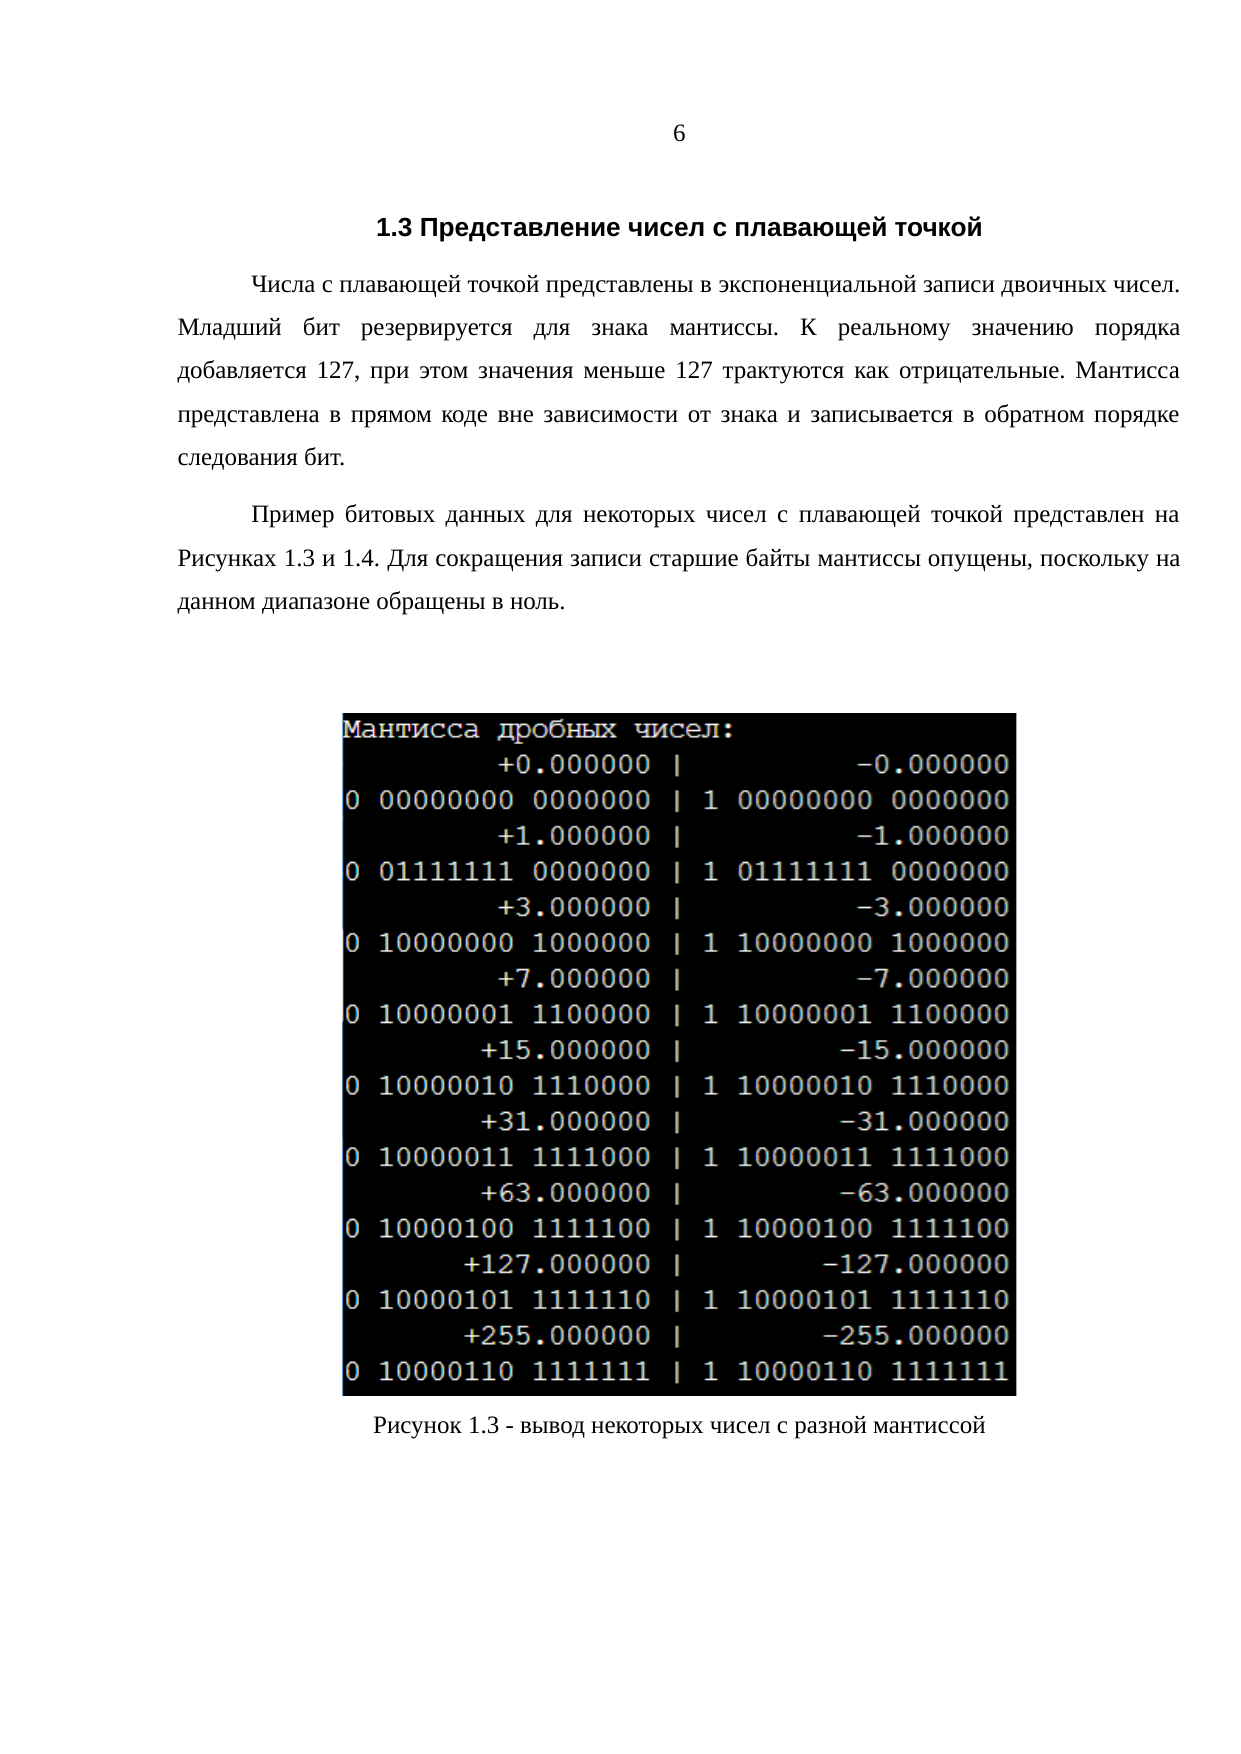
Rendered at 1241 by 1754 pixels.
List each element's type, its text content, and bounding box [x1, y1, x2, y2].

picture [342, 713, 1017, 1396]
subtitle Представление чисел с плавающей точкой [177, 211, 1181, 242]
text Пример битовых данных для некоторых чисел с плавающей точкой представлен на Рисунках 1.3 и 1.4. Для сокращения записи старшие байты мантиссы опущены, поскольку на данном диапазоне обращены в ноль. [177, 499, 1181, 614]
text Рисунок 1.3 - вывод некоторых чисел с разной мантиссой [342, 1396, 1016, 1438]
text Числа с плавающей точкой представлены в экспоненциальной записи двоичных чисел. Младший бит резервируется для знака мантиссы. К реальному значению порядка добавляется 127, при этом значения меньше 127 трактуются как отрицательные. Мантисса представлена в прямом коде вне зависимости от знака и записывается в обратном порядке следования бит. [177, 269, 1181, 471]
